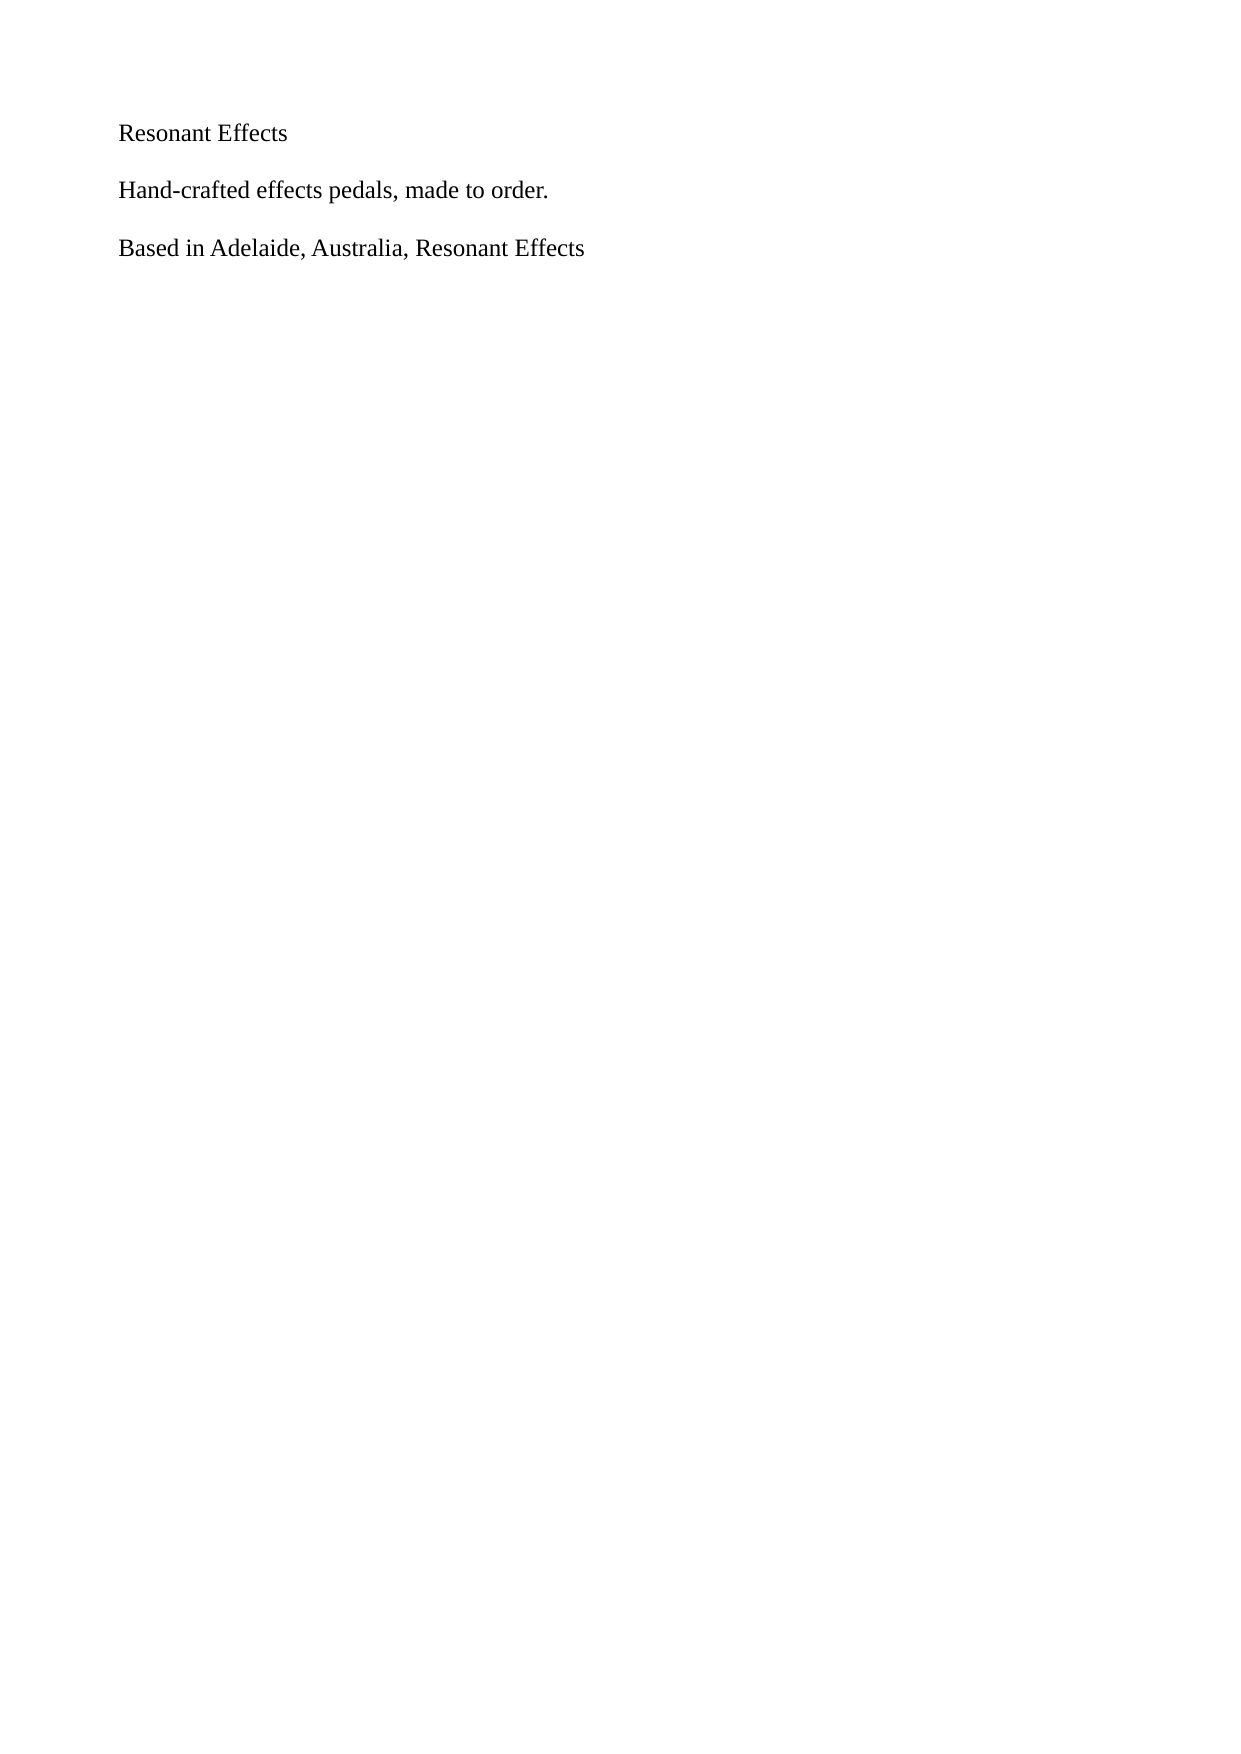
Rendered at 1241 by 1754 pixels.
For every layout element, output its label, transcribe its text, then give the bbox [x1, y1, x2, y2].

text Based in Adelaide, Australia, Resonant Effects [118, 233, 1122, 262]
text Resonant Effects [118, 118, 1122, 147]
text Hand-crafted effects pedals, made to order. [118, 176, 1122, 204]
